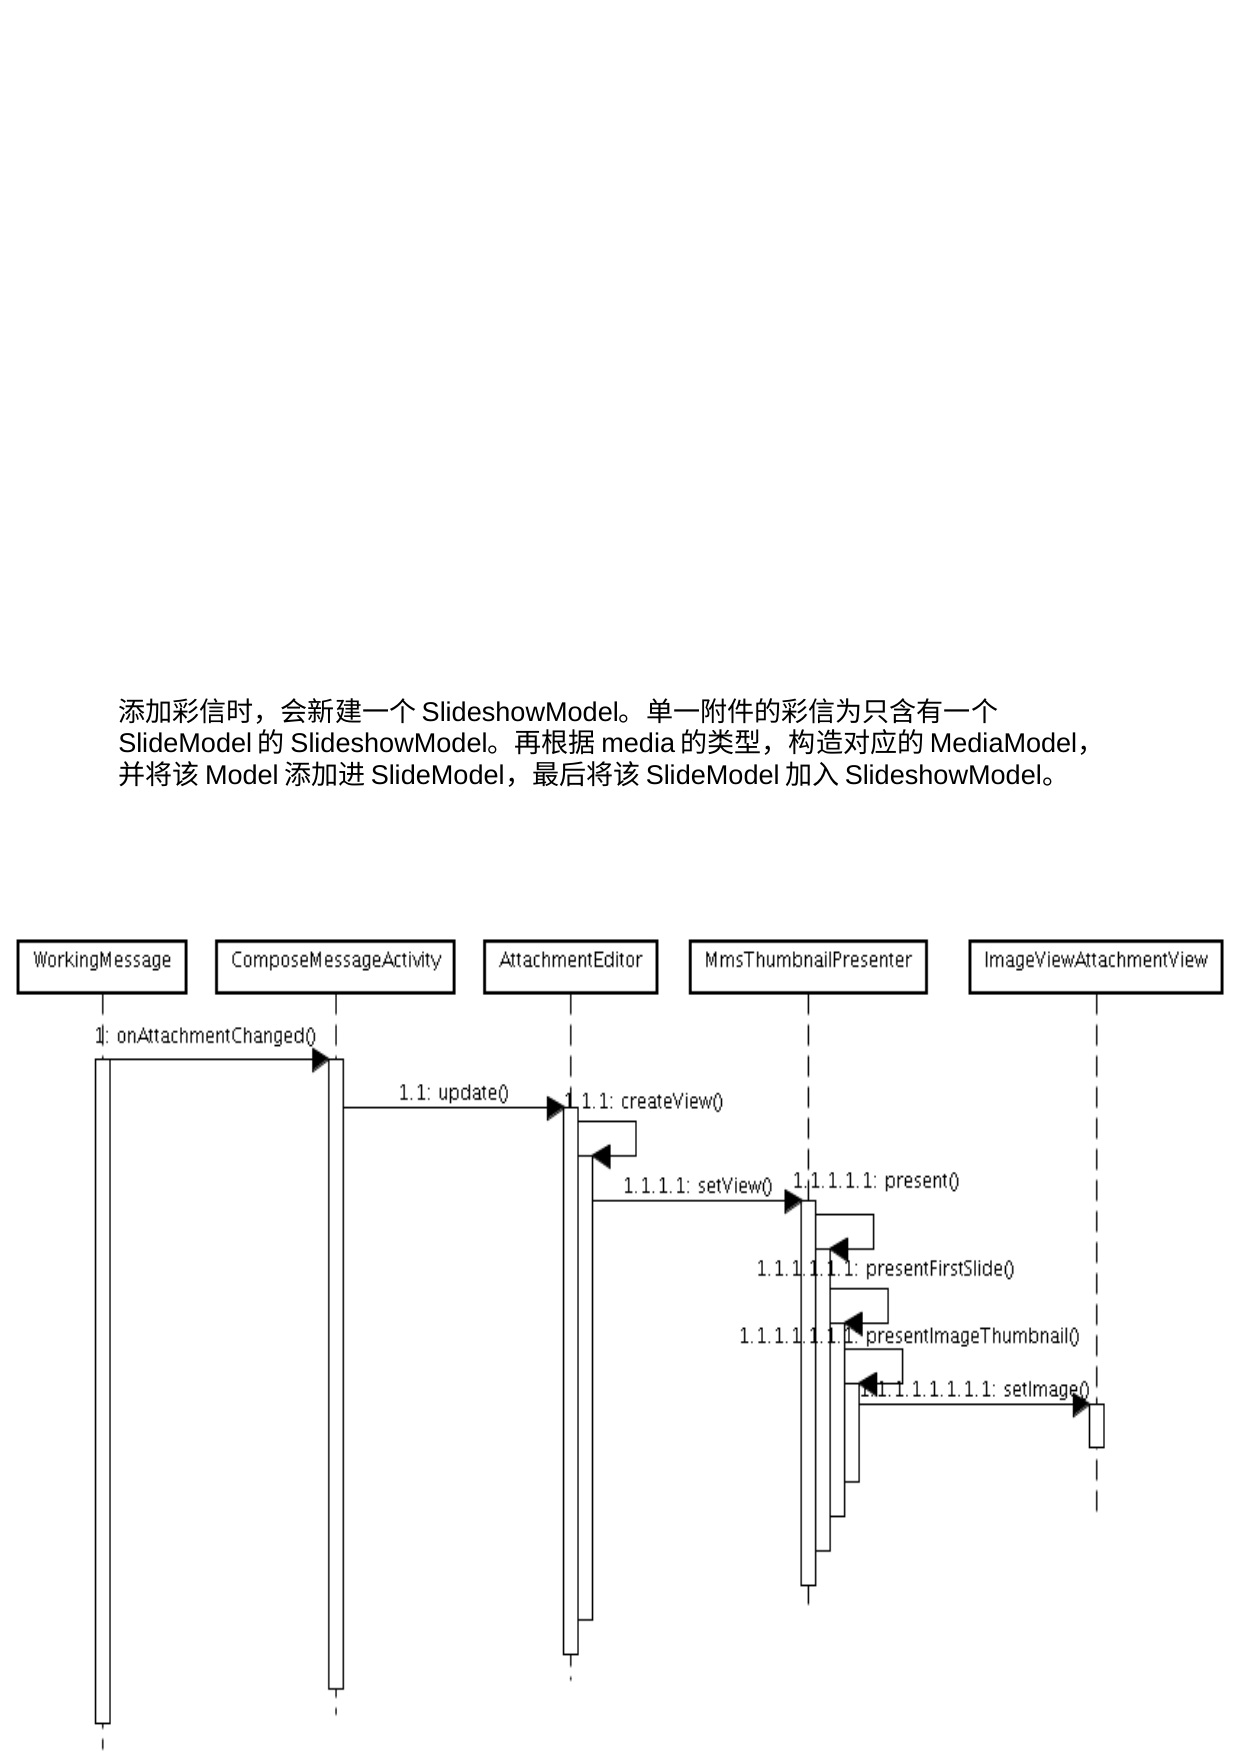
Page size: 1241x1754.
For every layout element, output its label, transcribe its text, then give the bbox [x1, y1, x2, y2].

text 添加彩信时，会新建一个SlideshowModel。单一附件的彩信为只含有一个SlideModel的SlideshowModel。再根据media的类型，构造对应的MediaModel，并将该Model添加进SlideModel，最后将该SlideModel加入SlideshowModel。 [118, 696, 1122, 791]
picture [11, 926, 1231, 1754]
